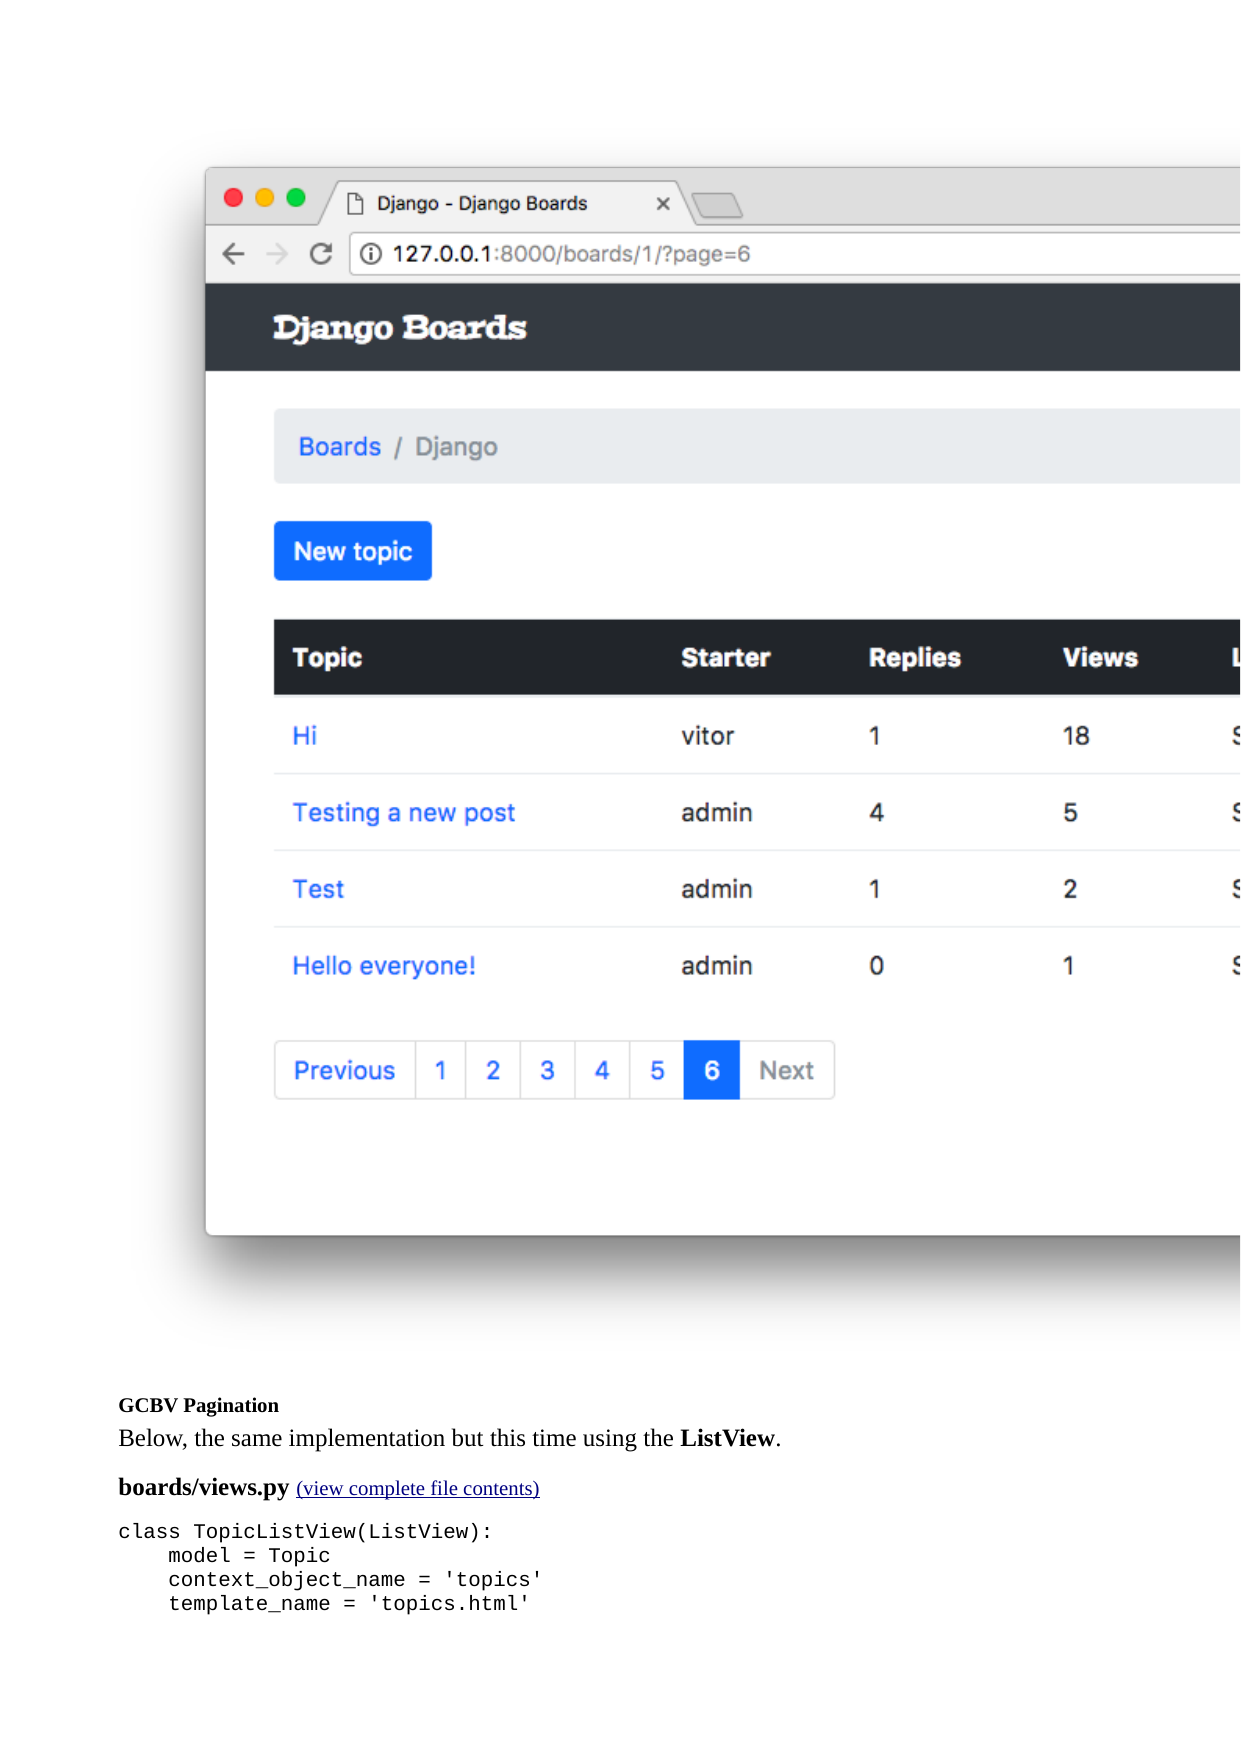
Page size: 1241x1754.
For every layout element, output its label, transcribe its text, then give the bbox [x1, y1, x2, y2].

text class TopicListView(ListView): [118, 1522, 1122, 1545]
text template_name = 'topics.html' [118, 1592, 1122, 1616]
text Below, the same implementation but this time using the ListView. [118, 1423, 1122, 1452]
text boards/views.py (view complete file contents) [118, 1472, 1122, 1501]
text context_object_name = 'topics' [118, 1569, 1122, 1592]
picture [118, 118, 1241, 1361]
text model = Topic [118, 1545, 1122, 1569]
subtitle GCBV Pagination [118, 1393, 1122, 1417]
